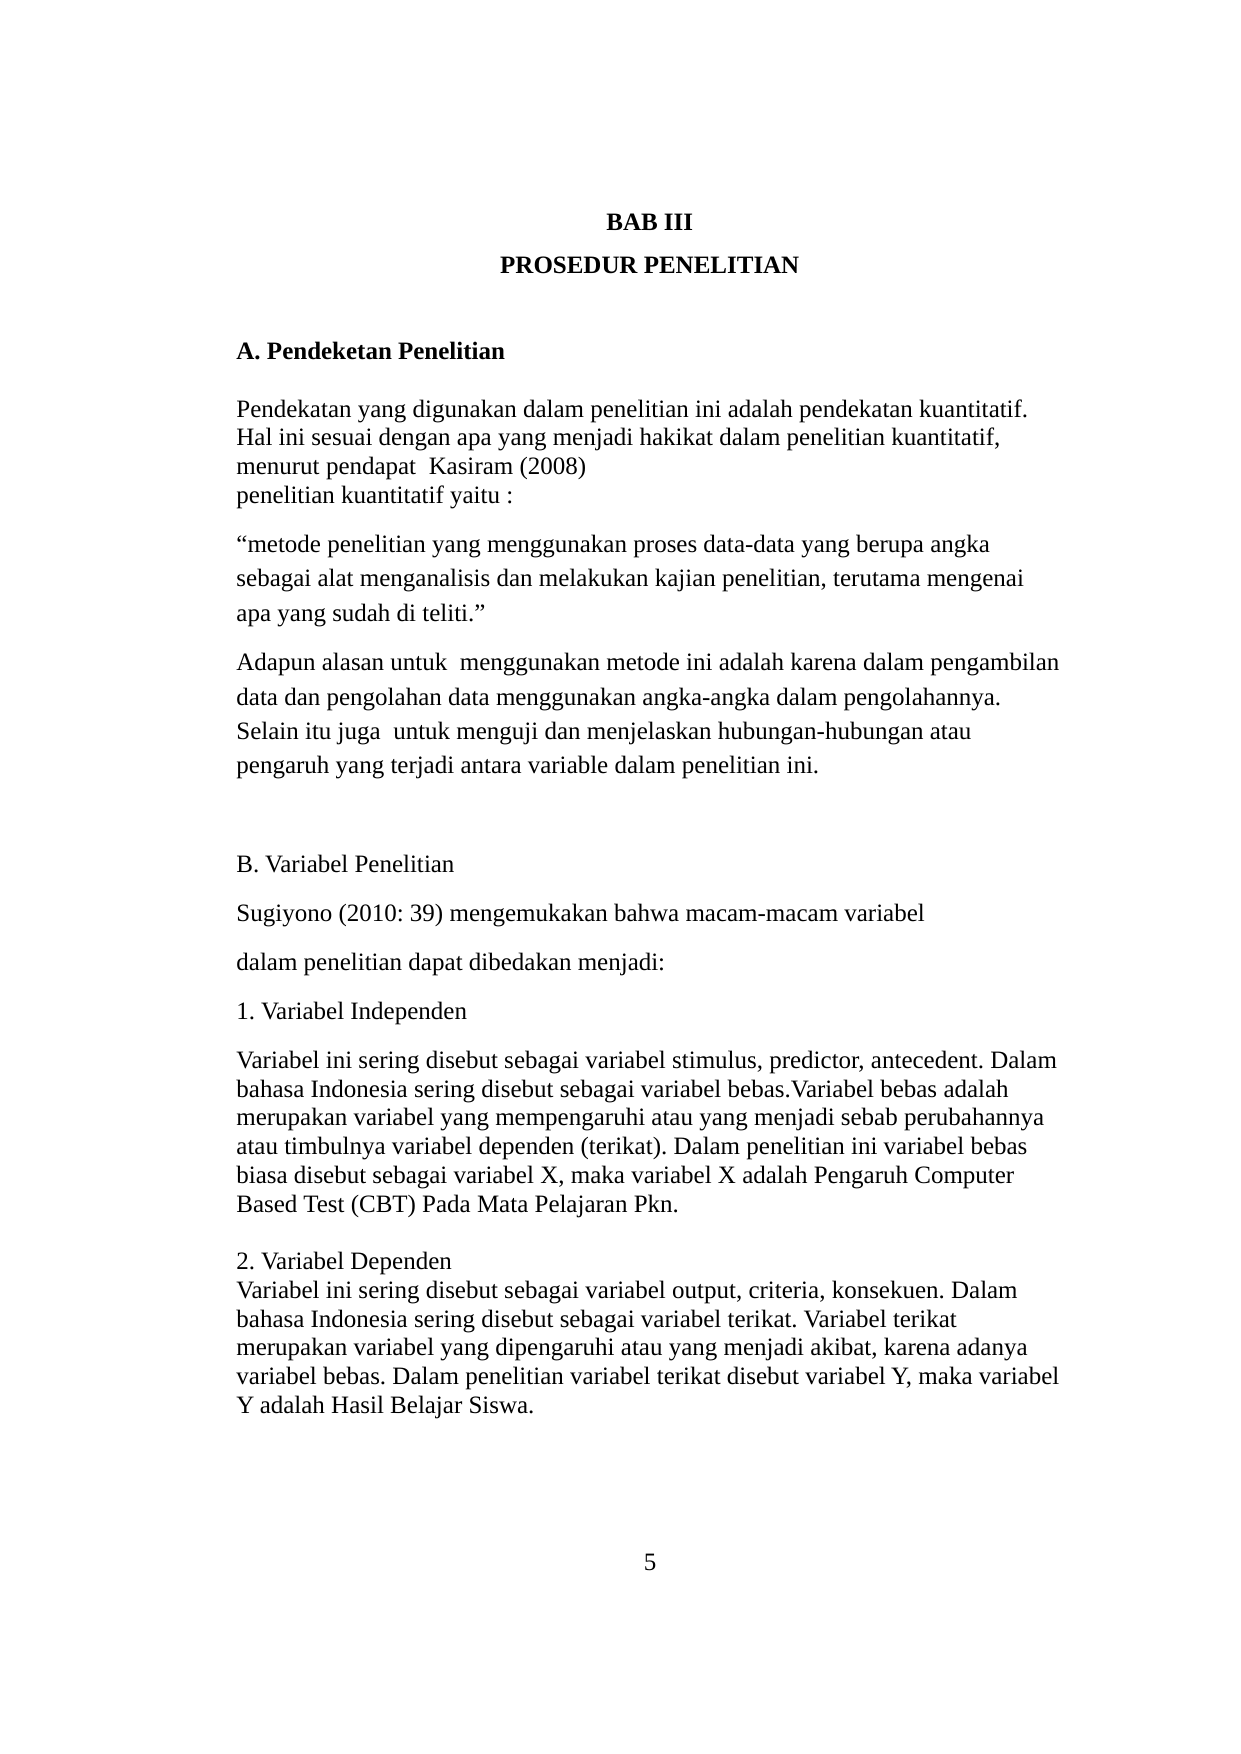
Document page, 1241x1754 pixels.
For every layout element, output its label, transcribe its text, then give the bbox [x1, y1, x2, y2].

text penelitian kuantitatif yaitu : [236, 480, 1063, 509]
text PROSEDUR PENELITIAN [236, 250, 1063, 278]
text 1. Variabel Independen [236, 996, 1063, 1024]
text Sugiyono (2010: 39) mengemukakan bahwa macam-macam variabel [236, 898, 1063, 926]
text B. Variabel Penelitian [236, 849, 1063, 877]
text A. Pendeketan Penelitian [236, 336, 1063, 365]
text Variabel ini sering disebut sebagai variabel output, criteria, konsekuen. Dalam bahasa Indonesia sering disebut sebagai variabel terikat. Variabel terikat merupakan variabel yang dipengaruhi atau yang menjadi akibat, karena adanya variabel bebas. Dalam penelitian variabel terikat disebut variabel Y, maka variabel Y adalah Hasil Belajar Siswa. [236, 1275, 1063, 1419]
text Pendekatan yang digunakan dalam penelitian ini adalah pendekatan kuantitatif. Hal ini sesuai dengan apa yang menjadi hakikat dalam penelitian kuantitatif, menurut pendapat Kasiram (2008) [236, 394, 1063, 480]
text BAB III [236, 207, 1063, 235]
text “metode penelitian yang menggunakan proses data-data yang berupa angka sebagai alat menganalisis dan melakukan kajian penelitian, terutama mengenai apa yang sudah di teliti.” [236, 529, 1063, 627]
text 2. Variabel Dependen [236, 1246, 1063, 1275]
text Adapun alasan untuk menggunakan metode ini adalah karena dalam pengambilan data dan pengolahan data menggunakan angka-angka dalam pengolahannya. Selain itu juga untuk menguji dan menjelaskan hubungan-hubungan atau pengaruh yang terjadi antara variable dalam penelitian ini. [236, 647, 1063, 779]
text Variabel ini sering disebut sebagai variabel stimulus, predictor, antecedent. Dalam bahasa Indonesia sering disebut sebagai variabel bebas.Variabel bebas adalah merupakan variabel yang mempengaruhi atau yang menjadi sebab perubahannya atau timbulnya variabel dependen (terikat). Dalam penelitian ini variabel bebas biasa disebut sebagai variabel X, maka variabel X adalah Pengaruh Computer Based Test (CBT) Pada Mata Pelajaran Pkn. [236, 1045, 1063, 1217]
text dalam penelitian dapat dibedakan menjadi: [236, 947, 1063, 976]
